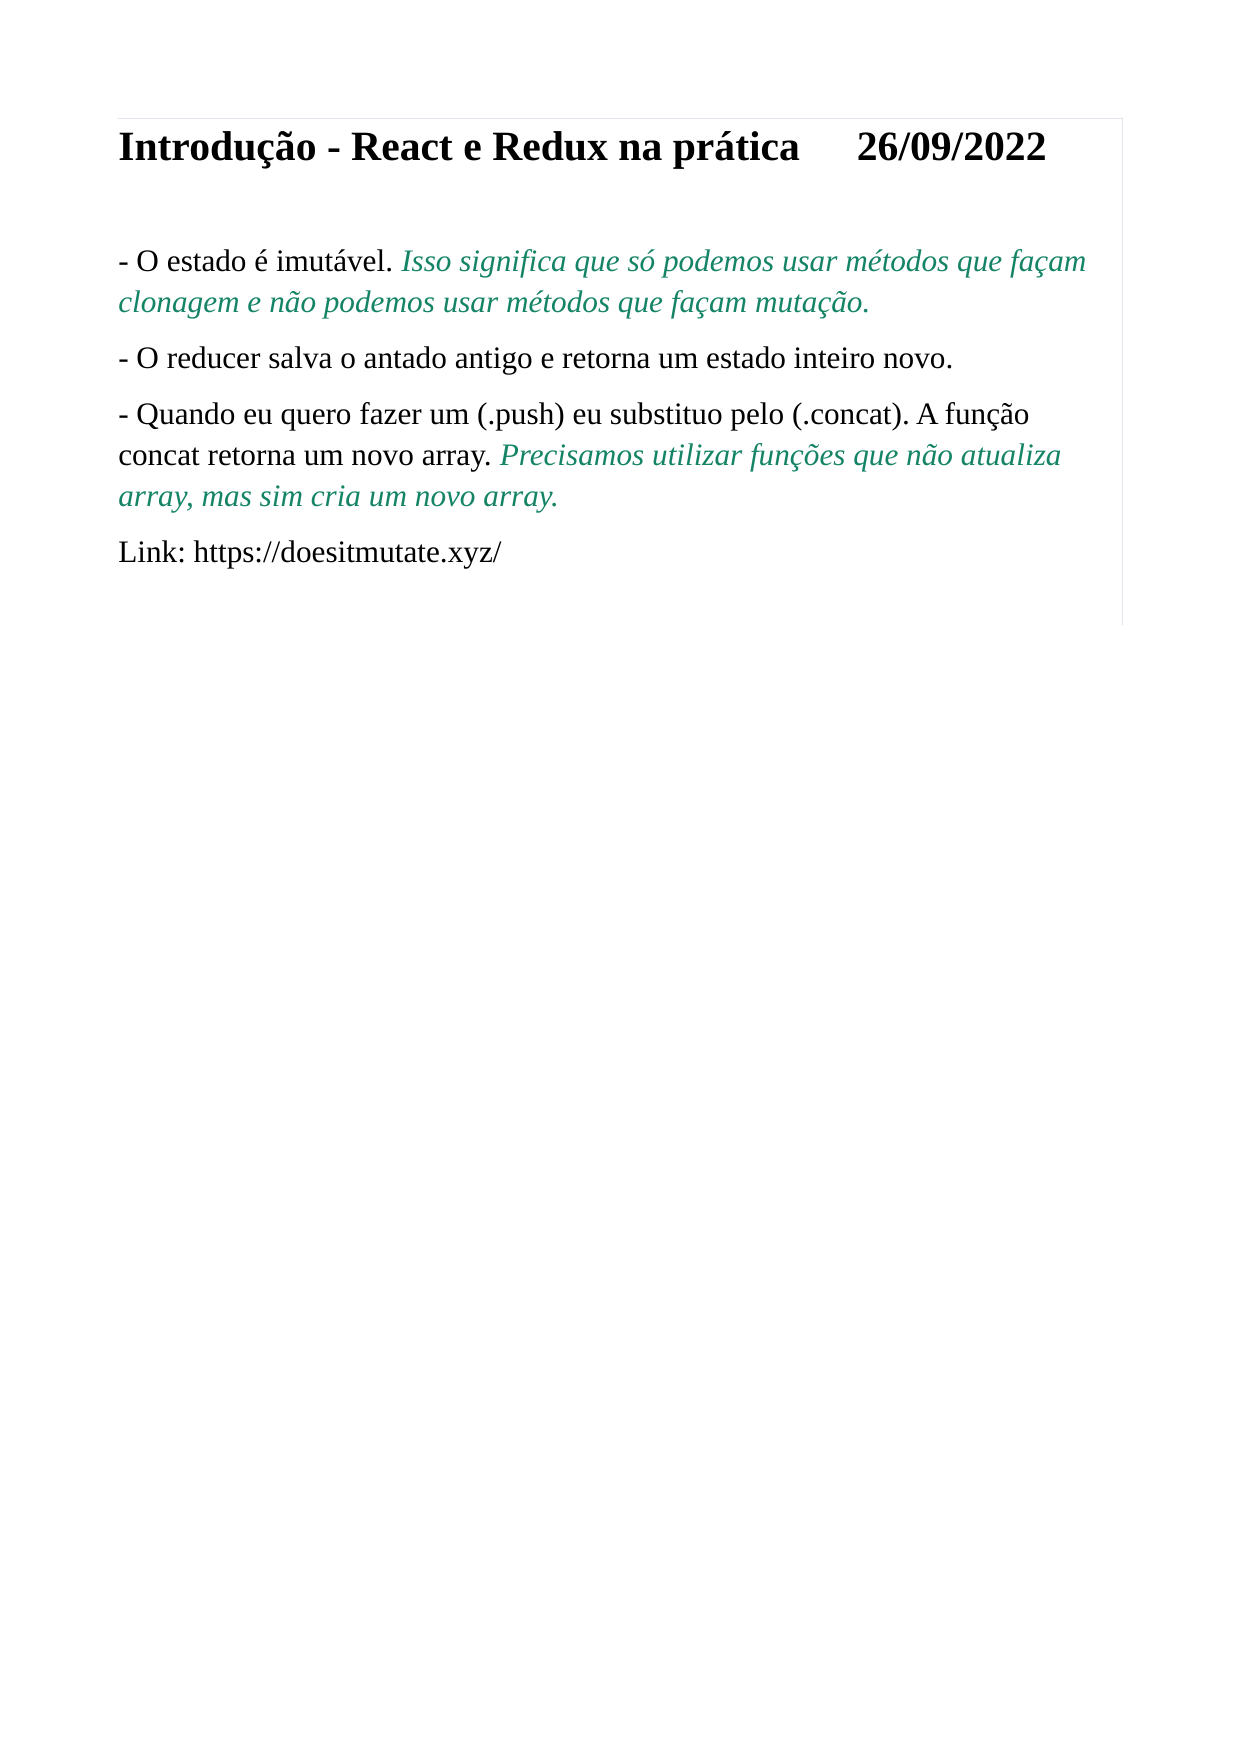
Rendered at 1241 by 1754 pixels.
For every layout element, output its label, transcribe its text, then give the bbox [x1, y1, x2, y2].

text - O reducer salva o antado antigo e retorna um estado inteiro novo. [118, 336, 1122, 375]
subtitle Introdução - React e Redux na prática 26/09/2022 [118, 119, 1122, 169]
text - Quando eu quero fazer um (.push) eu substituo pelo (.concat). A função concat retorna um novo array. Precisamos utilizar funções que não atualiza array, mas sim cria um novo array. [118, 392, 1122, 514]
text Link: https://doesitmutate.xyz/ [118, 531, 1122, 569]
text - O estado é imutável. Isso significa que só podemos usar métodos que façam clonagem e não podemos usar métodos que façam mutação. [118, 239, 1122, 319]
